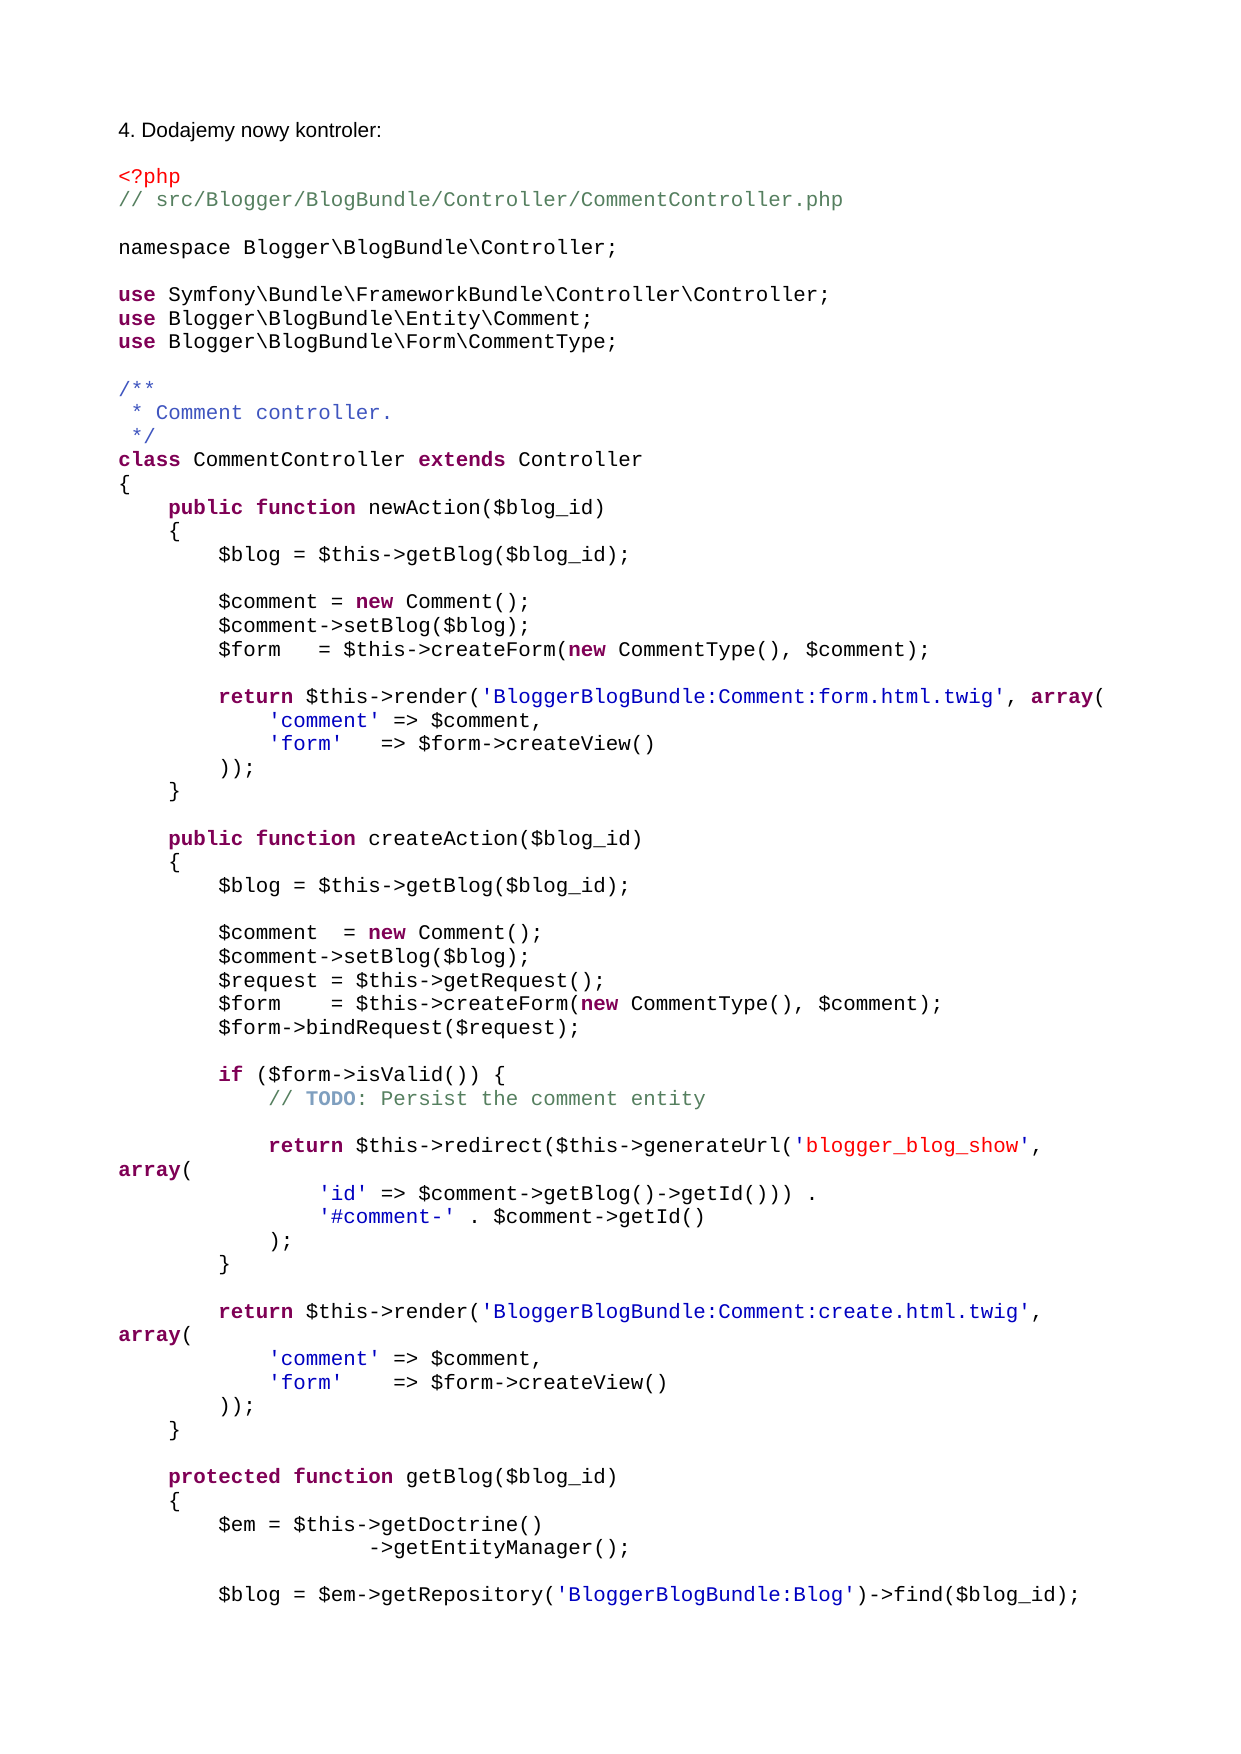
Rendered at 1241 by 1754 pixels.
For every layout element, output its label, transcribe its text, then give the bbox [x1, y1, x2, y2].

text $blog = $em->getRepository('BloggerBlogBundle:Blog')->find($blog_id); [118, 1584, 1122, 1608]
text $em = $this->getDoctrine() [118, 1513, 1122, 1537]
text $form = $this->createForm(new CommentType(), $comment); [118, 639, 1122, 662]
text )); [118, 757, 1122, 781]
text 'id' => $comment->getBlog()->getId())) . [118, 1182, 1122, 1206]
text ->getEntityManager(); [118, 1537, 1122, 1561]
text } [118, 1253, 1122, 1277]
text 'comment' => $comment, [118, 709, 1122, 733]
text $blog = $this->getBlog($blog_id); [118, 544, 1122, 568]
text use Blogger\BlogBundle\Entity\Comment; [118, 308, 1122, 331]
text $form->bindRequest($request); [118, 1017, 1122, 1041]
text '#comment-' . $comment->getId() [118, 1206, 1122, 1230]
text $comment = new Comment(); [118, 591, 1122, 615]
text } [118, 781, 1122, 804]
text $blog = $this->getBlog($blog_id); [118, 875, 1122, 899]
text { [118, 851, 1122, 875]
text ); [118, 1230, 1122, 1253]
text <?php [118, 166, 1122, 189]
text 'form' => $form->createView() [118, 1372, 1122, 1395]
text { [118, 1490, 1122, 1513]
text protected function getBlog($blog_id) [118, 1466, 1122, 1490]
text $form = $this->createForm(new CommentType(), $comment); [118, 993, 1122, 1017]
text // src/Blogger/BlogBundle/Controller/CommentController.php [118, 189, 1122, 213]
text return $this->render('BloggerBlogBundle:Comment:form.html.twig', array( [118, 686, 1122, 709]
text // TODO: Persist the comment entity [118, 1088, 1122, 1112]
text 4. Dodajemy nowy kontroler: [118, 118, 1122, 142]
text * Comment controller. [118, 402, 1122, 426]
text public function createAction($blog_id) [118, 828, 1122, 851]
text use Symfony\Bundle\FrameworkBundle\Controller\Controller; [118, 284, 1122, 308]
text /** [118, 378, 1122, 402]
text if ($form->isValid()) { [118, 1064, 1122, 1088]
text use Blogger\BlogBundle\Form\CommentType; [118, 331, 1122, 355]
text $request = $this->getRequest(); [118, 970, 1122, 993]
text class CommentController extends Controller [118, 449, 1122, 473]
text } [118, 1419, 1122, 1443]
text $comment = new Comment(); [118, 922, 1122, 946]
text 'comment' => $comment, [118, 1348, 1122, 1372]
text $comment->setBlog($blog); [118, 946, 1122, 970]
text $comment->setBlog($blog); [118, 615, 1122, 639]
text { [118, 520, 1122, 544]
text */ [118, 426, 1122, 449]
text public function newAction($blog_id) [118, 497, 1122, 520]
text return $this->redirect($this->generateUrl('blogger_blog_show', array( [118, 1135, 1122, 1182]
text )); [118, 1395, 1122, 1419]
text { [118, 473, 1122, 497]
text return $this->render('BloggerBlogBundle:Comment:create.html.twig', array( [118, 1301, 1122, 1348]
text 'form' => $form->createView() [118, 733, 1122, 757]
text namespace Blogger\BlogBundle\Controller; [118, 237, 1122, 260]
